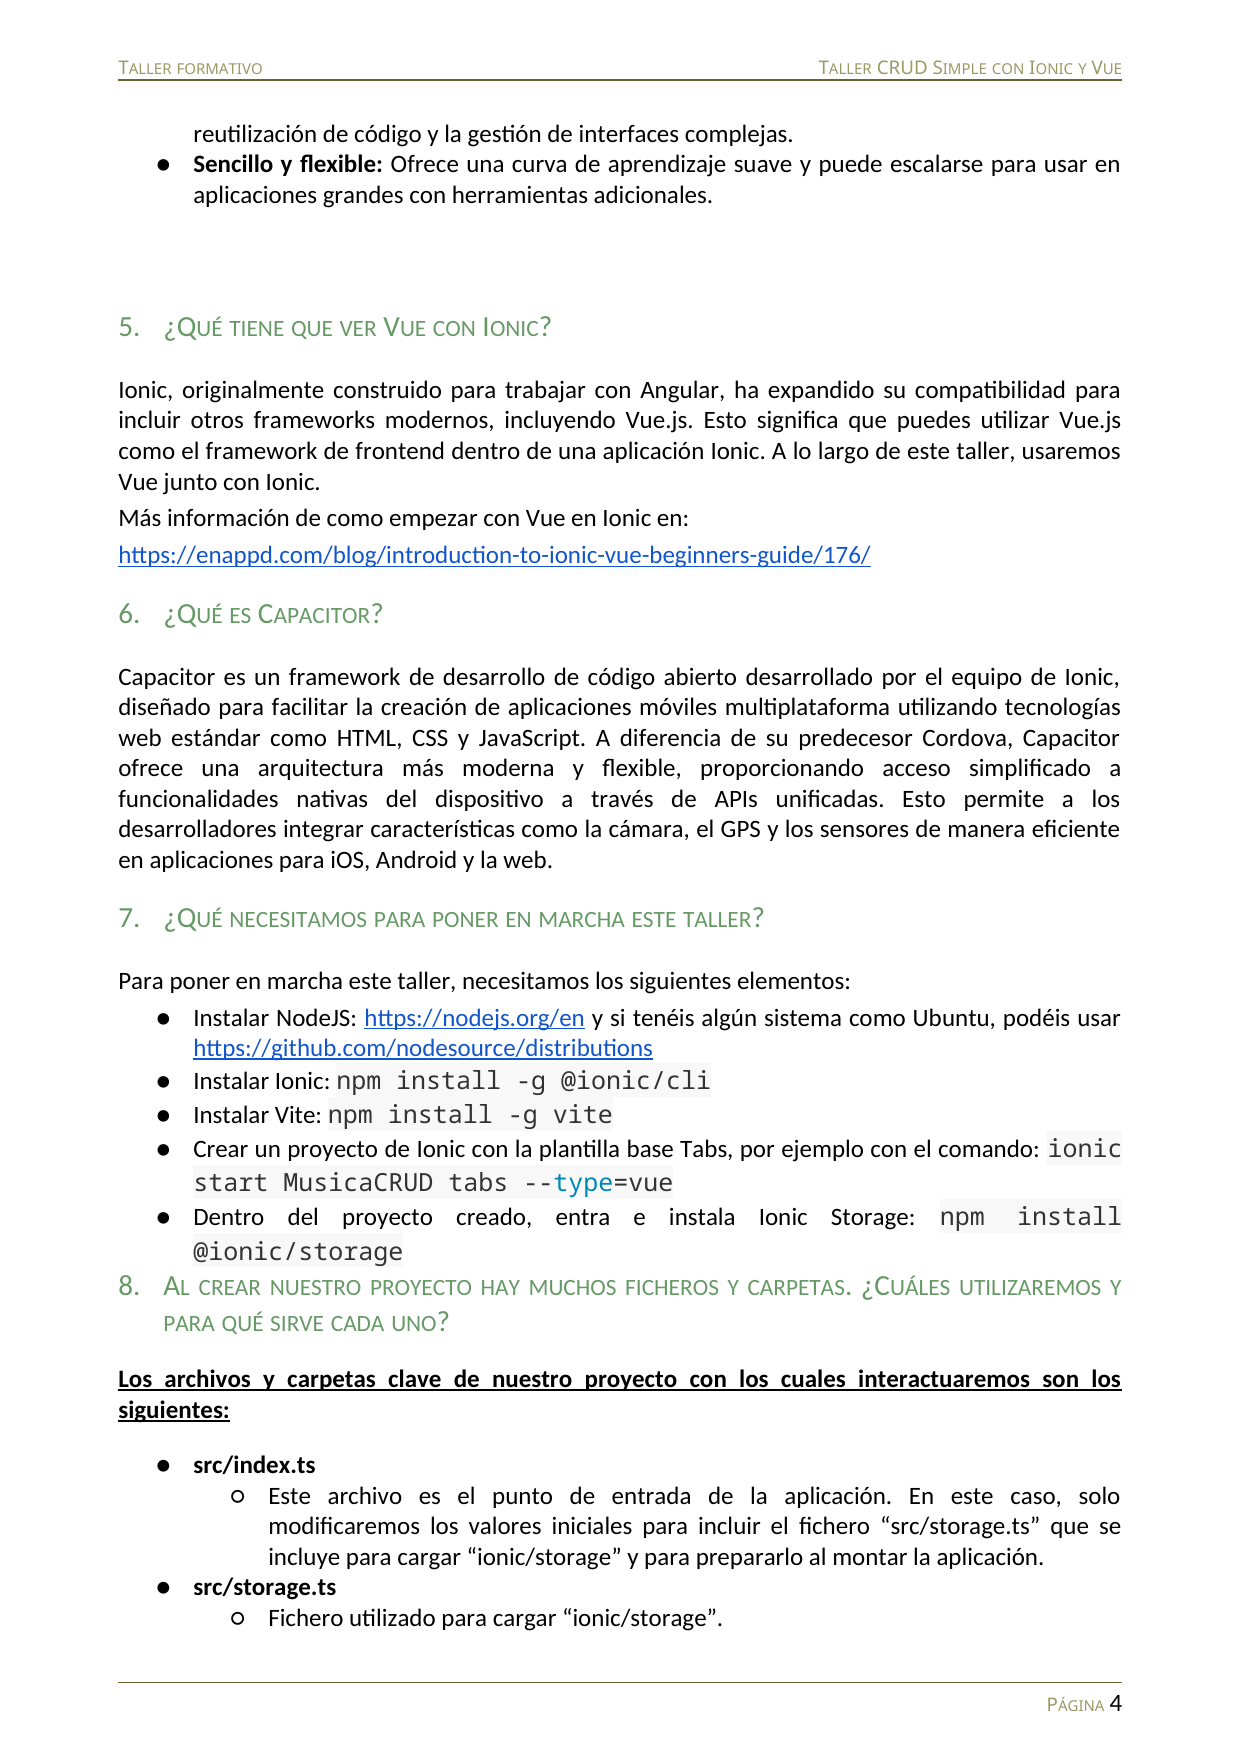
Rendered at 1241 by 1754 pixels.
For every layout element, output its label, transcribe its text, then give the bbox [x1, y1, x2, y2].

text https://enappd.com/blog/introduction-to-ionic-vue-beginners-guide/176/ [118, 539, 1122, 570]
subtitle Al crear nuestro proyecto hay muchos ficheros y carpetas. ¿Cuáles utilizaremos y para qué sirve cada uno? [118, 1267, 1122, 1338]
subtitle ¿Qué necesitamos para poner en marcha este taller? [118, 899, 1122, 935]
text Capacitor es un framework de desarrollo de código abierto desarrollado por el equipo de Ionic, diseñado para facilitar la creación de aplicaciones móviles multiplataforma utilizando tecnologías web estándar como HTML, CSS y JavaScript. A diferencia de su predecesor Cordova, Capacitor ofrece una arquitectura más moderna y flexible, proporcionando acceso simplificado a funcionalidades nativas del dispositivo a través de APIs unificadas. Esto permite a los desarrolladores integrar características como la cámara, el GPS y los sensores de manera eficiente en aplicaciones para iOS, Android y la web. [118, 661, 1122, 874]
text Más información de como empezar con Vue en Ionic en: [118, 503, 1122, 533]
list src/storage.ts [156, 1572, 1122, 1602]
text Para poner en marcha este taller, necesitamos los siguientes elementos: [118, 965, 1122, 995]
list Crear un proyecto de Ionic con la plantilla base Tabs, por ejemplo con el comando: ionic start MusicaCRUD tabs --type=vue [156, 1131, 1122, 1199]
text siguientes: [118, 1391, 1122, 1424]
list Sencillo y flexible: Ofrece una curva de aprendizaje suave y puede escalarse para usar en aplicaciones grandes con herramientas adicionales. [156, 148, 1122, 209]
list Fichero utilizado para cargar “ionic/storage”. [231, 1602, 1122, 1633]
list Dentro del proyecto creado, entra e instala Ionic Storage: npm install @ionic/storage [156, 1199, 1122, 1267]
subtitle ¿Qué tiene que ver Vue con Ionic? [118, 308, 1122, 344]
text Los archivos y carpetas clave de nuestro proyecto con los cuales interactuaremos son los [118, 1363, 1122, 1389]
list Instalar Ionic: npm install -g @ionic/cli [156, 1063, 1122, 1097]
list src/index.ts [156, 1449, 1122, 1480]
text Ionic, originalmente construido para trabajar con Angular, ha expandido su compatibilidad para incluir otros frameworks modernos, incluyendo Vue.js. Esto significa que puedes utilizar Vue.js como el framework de frontend dentro de una aplicación Ionic. A lo largo de este taller, usaremos Vue junto con Ionic. [118, 374, 1122, 496]
list reutilización de código y la gestión de interfaces complejas. [156, 118, 1122, 148]
subtitle ¿Qué es Capacitor? [118, 595, 1122, 631]
list Instalar NodeJS: https://nodejs.org/en y si tenéis algún sistema como Ubuntu, podéis usar https://github.com/nodesource/distributions [156, 1002, 1122, 1063]
list Este archivo es el punto de entrada de la aplicación. En este caso, solo modificaremos los valores iniciales para incluir el fichero “src/storage.ts” que se incluye para cargar “ionic/storage” y para prepararlo al montar la aplicación. [231, 1480, 1122, 1572]
list Instalar Vite: npm install -g vite [156, 1097, 1122, 1131]
